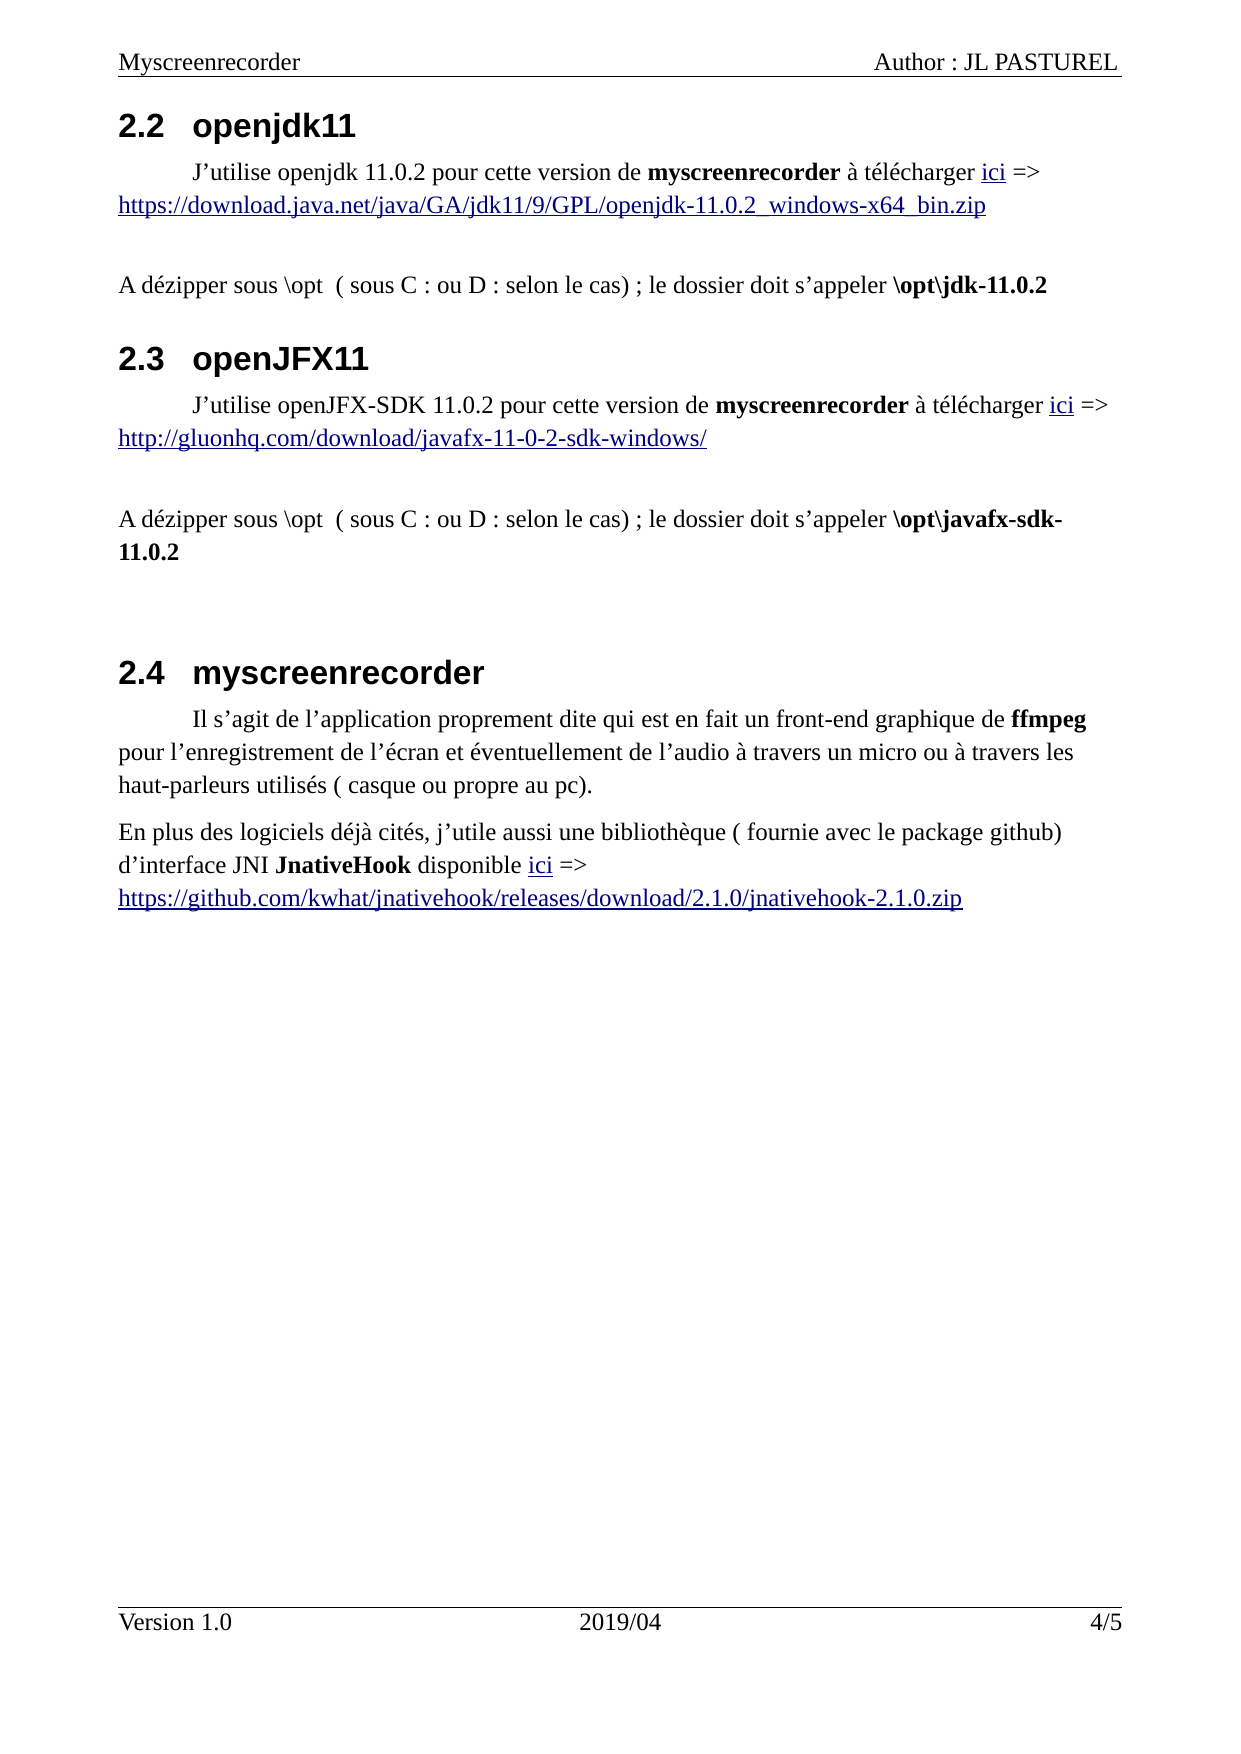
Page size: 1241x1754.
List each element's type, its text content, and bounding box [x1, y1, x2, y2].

text J’utilise openJFX-SDK 11.0.2 pour cette version de myscreenrecorder à télécharger ici => http://gluonhq.com/download/javafx-11-0-2-sdk-windows/ [118, 390, 1122, 452]
text En plus des logiciels déjà cités, j’utile aussi une bibliothèque ( fournie avec le package github) d’interface JNI JnativeHook disponible ici => https://github.com/kwhat/jnativehook/releases/download/2.1.0/jnativehook-2.1.0.zip [118, 817, 1122, 912]
text J’utilise openjdk 11.0.2 pour cette version de myscreenrecorder à télécharger ici => https://download.java.net/java/GA/jdk11/9/GPL/openjdk-11.0.2_windows-x64_bin.zip [118, 157, 1122, 218]
text Il s’agit de l’application proprement dite qui est en fait un front-end graphique de ffmpeg pour l’enregistrement de l’écran et éventuellement de l’audio à travers un micro ou à travers les haut-parleurs utilisés ( casque ou propre au pc). [118, 704, 1122, 799]
subtitle openJFX11 [118, 339, 1122, 377]
subtitle myscreenrecorder [118, 653, 1122, 691]
subtitle openjdk11 [118, 106, 1122, 144]
text A dézipper sous \opt ( sous C : ou D : selon le cas) ; le dossier doit s’appeler \opt\javafx-sdk-11.0.2 [118, 471, 1122, 565]
text A dézipper sous \opt ( sous C : ou D : selon le cas) ; le dossier doit s’appeler \opt\jdk-11.0.2 [118, 237, 1122, 299]
